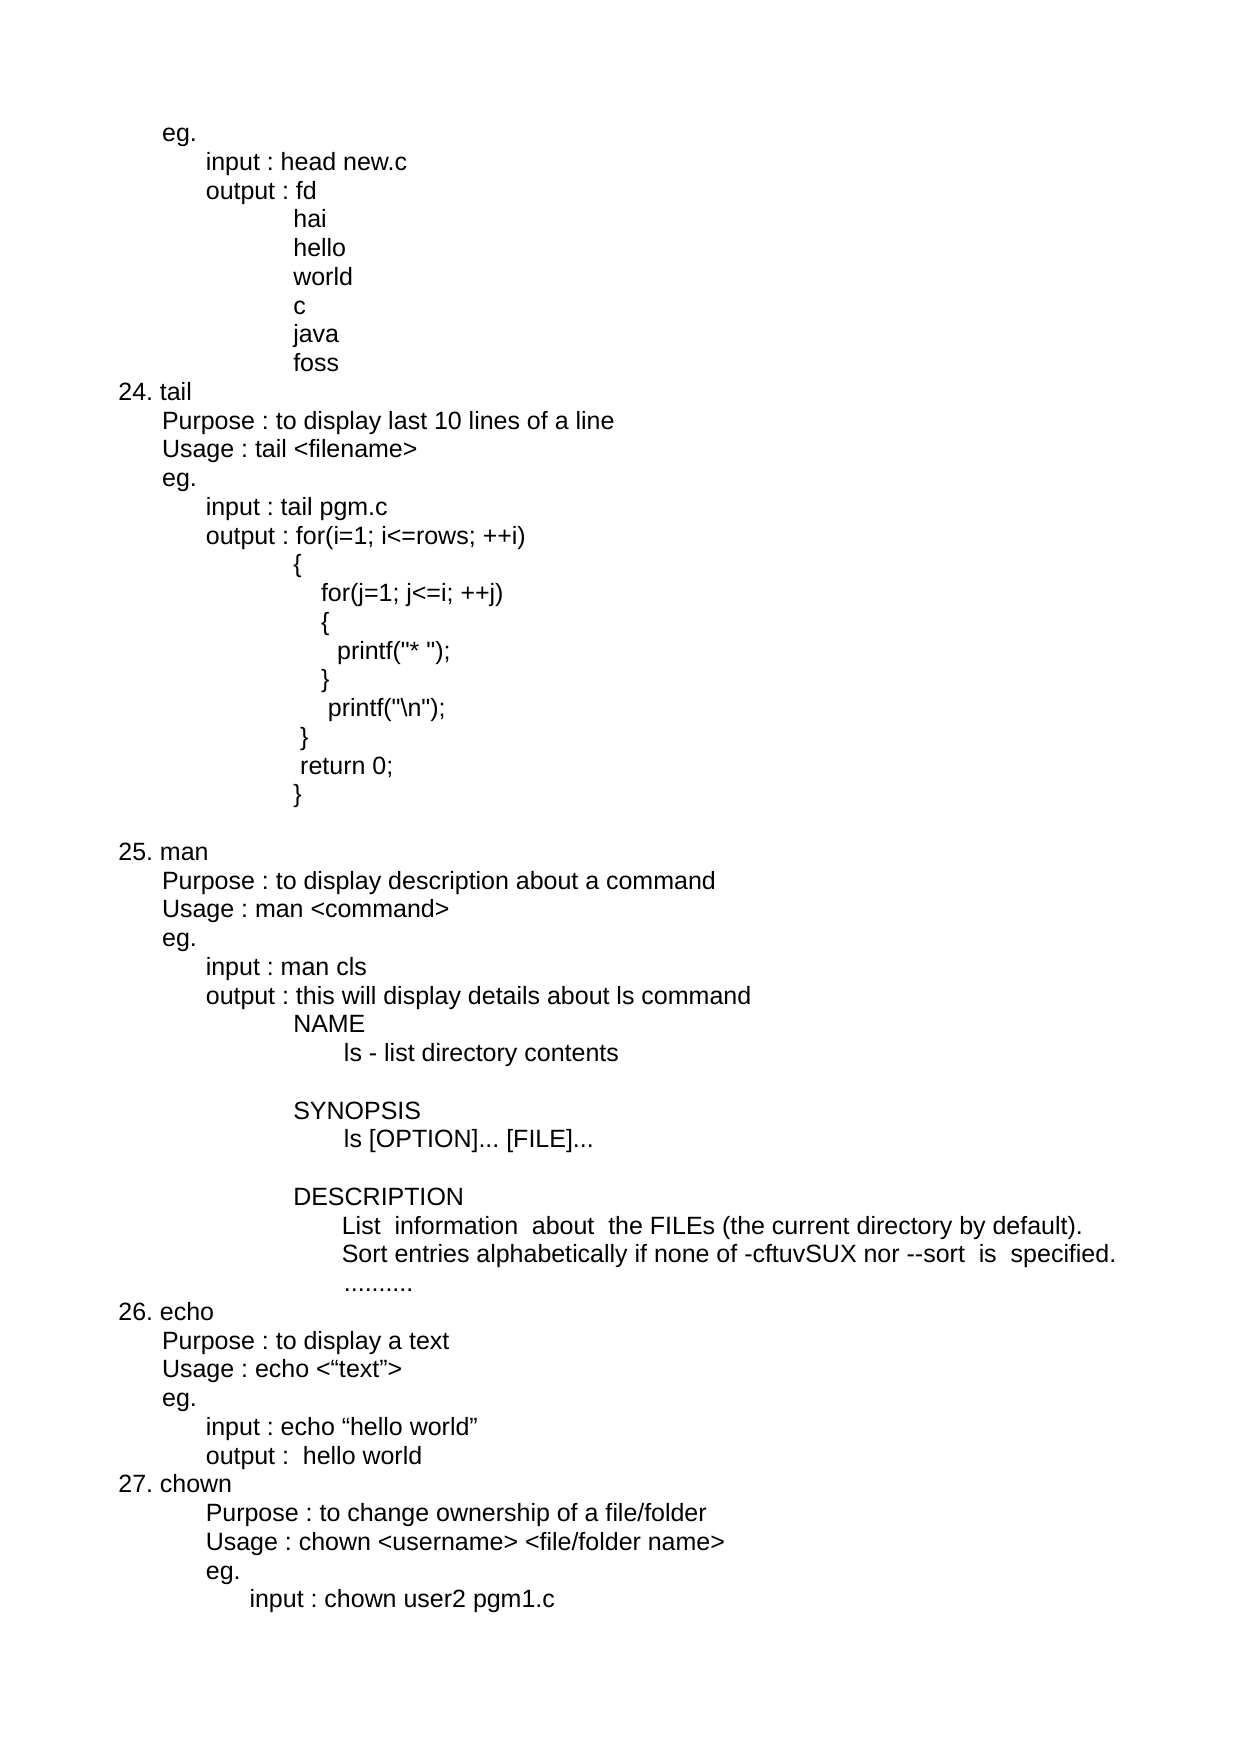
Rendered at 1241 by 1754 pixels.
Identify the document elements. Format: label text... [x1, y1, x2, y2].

text Usage : echo <“text”> [118, 1354, 1122, 1383]
text Usage : chown <username> <file/folder name> [118, 1527, 1122, 1556]
text Sort entries alphabetically if none of -cftuvSUX nor --sort is specified. [118, 1239, 1122, 1268]
text foss [118, 348, 1122, 377]
text NAME [118, 1009, 1122, 1038]
text List information about the FILEs (the current directory by default). [118, 1211, 1122, 1239]
text 24. tail [118, 377, 1122, 406]
text eg. [118, 118, 1122, 147]
text world [118, 262, 1122, 291]
text printf("* "); [118, 636, 1122, 664]
text 27. chown [118, 1469, 1122, 1498]
text eg. [118, 1383, 1122, 1412]
text output : this will display details about ls command [118, 981, 1122, 1009]
text } [118, 722, 1122, 751]
text eg. [118, 463, 1122, 492]
text ls - list directory contents [118, 1038, 1122, 1067]
text hai [118, 204, 1122, 233]
text input : head new.c [118, 147, 1122, 176]
text java [118, 319, 1122, 348]
text Usage : man <command> [118, 894, 1122, 923]
text for(j=1; j<=i; ++j) [118, 578, 1122, 607]
text input : man cls [118, 952, 1122, 981]
text { [118, 549, 1122, 578]
text return 0; [118, 751, 1122, 779]
text output : for(i=1; i<=rows; ++i) [118, 521, 1122, 549]
text output : fd [118, 176, 1122, 204]
text Purpose : to change ownership of a file/folder [118, 1498, 1122, 1527]
text input : echo “hello world” [118, 1412, 1122, 1441]
text printf("\n"); [118, 693, 1122, 722]
text c [118, 291, 1122, 319]
text { [118, 607, 1122, 636]
text SYNOPSIS [118, 1096, 1122, 1124]
text DESCRIPTION [118, 1182, 1122, 1211]
text } [118, 779, 1122, 808]
text } [118, 664, 1122, 693]
text Purpose : to display a text [118, 1326, 1122, 1354]
text output : hello world [118, 1441, 1122, 1469]
text Purpose : to display description about a command [118, 866, 1122, 894]
text .......... [118, 1268, 1122, 1297]
text ls [OPTION]... [FILE]... [118, 1124, 1122, 1153]
text input : tail pgm.c [118, 492, 1122, 521]
text input : chown user2 pgm1.c [118, 1584, 1122, 1613]
text Usage : tail <filename> [118, 434, 1122, 463]
text Purpose : to display last 10 lines of a line [118, 406, 1122, 434]
text eg. [118, 1556, 1122, 1584]
text hello [118, 233, 1122, 262]
text 25. man [118, 837, 1122, 866]
text 26. echo [118, 1297, 1122, 1326]
text eg. [118, 923, 1122, 952]
